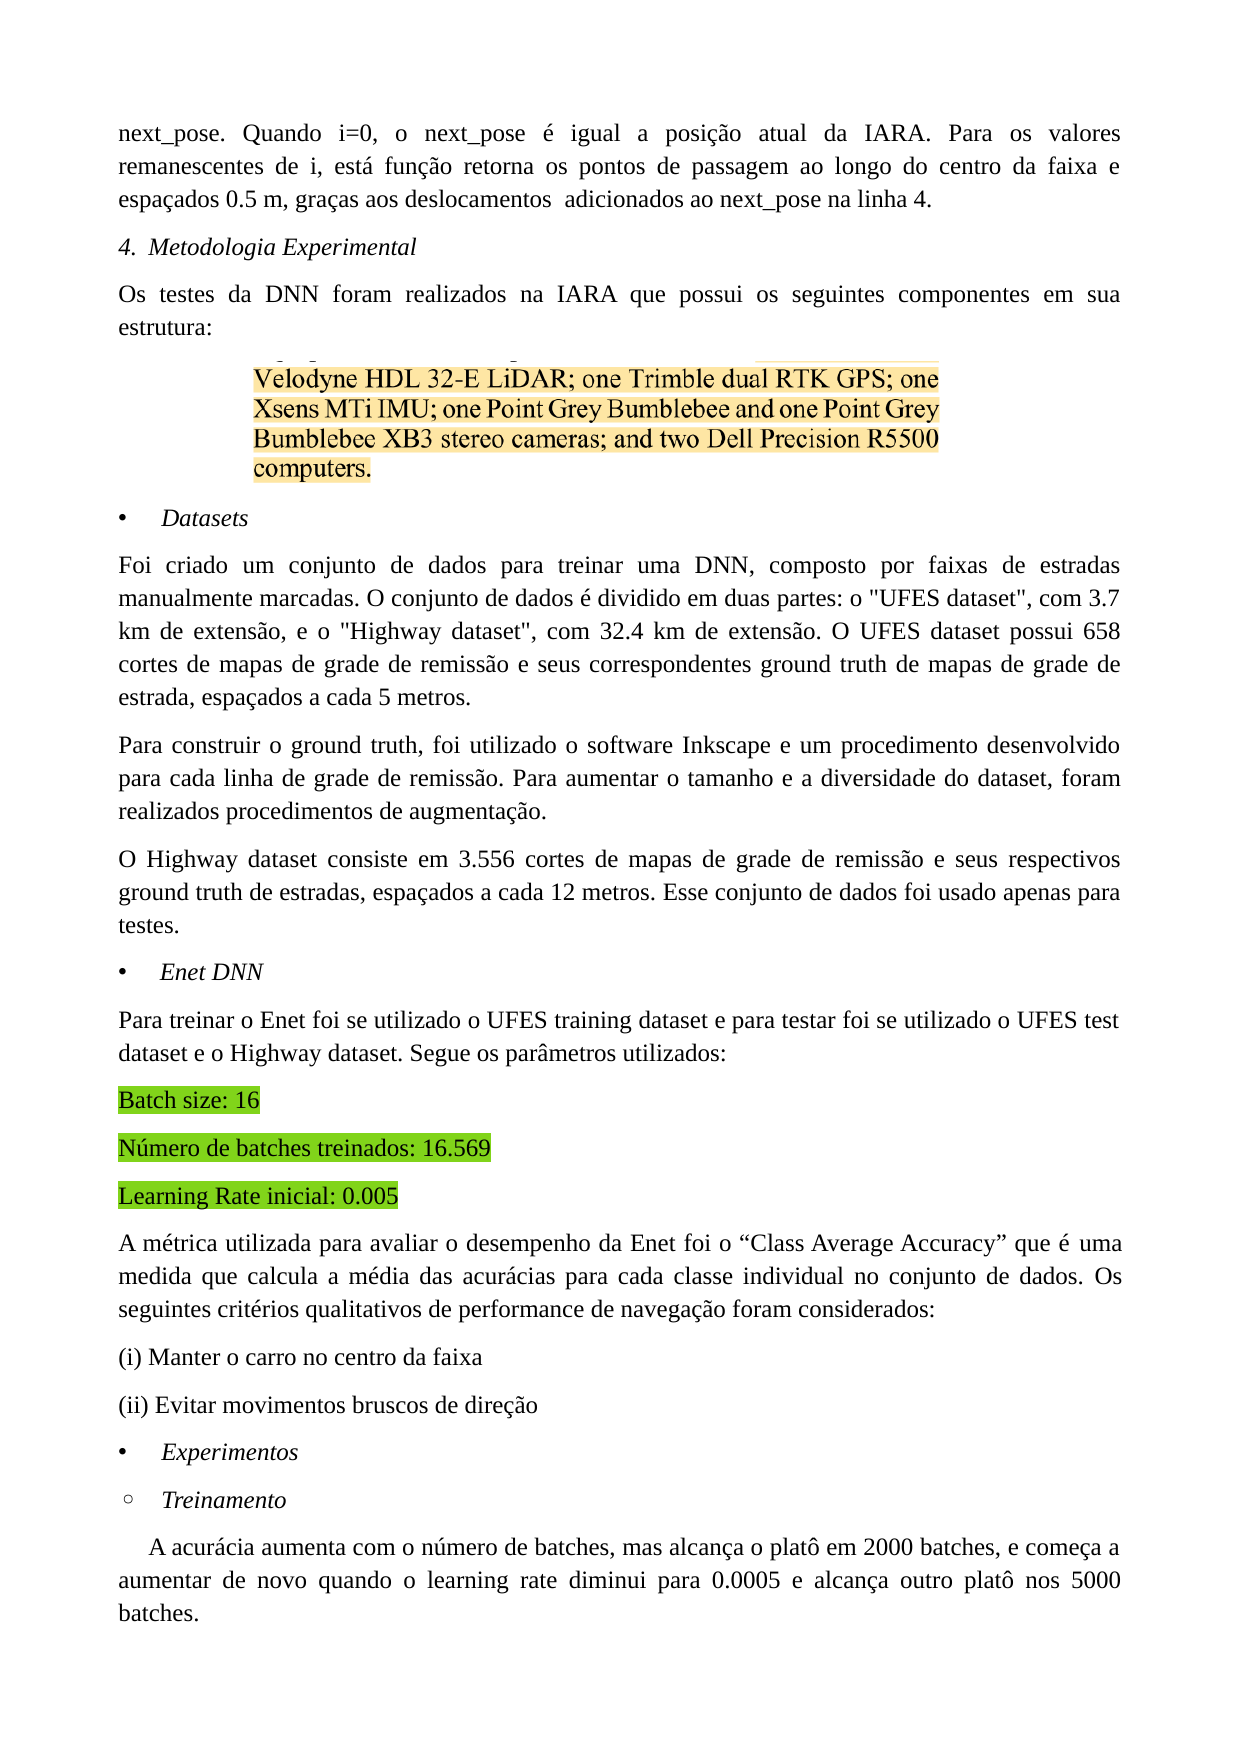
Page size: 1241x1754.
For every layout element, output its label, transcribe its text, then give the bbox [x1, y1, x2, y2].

text Para treinar o Enet foi se utilizado o UFES training dataset e para testar foi se utilizado o UFES test dataset e o Highway dataset. Segue os parâmetros utilizados: [118, 1005, 1122, 1067]
list Treinamento [118, 1485, 1122, 1514]
list Os testes da DNN foram realizados na IARA que possui os seguintes componentes em sua estrutura: [118, 279, 1122, 341]
text (ii) Evitar movimentos bruscos de direção [118, 1390, 1122, 1418]
list 4. Metodologia Experimental [118, 232, 1122, 261]
list Enet DNN [118, 957, 1122, 986]
text Batch size: 16 [118, 1086, 1122, 1114]
picture [246, 361, 958, 489]
list Datasets [118, 503, 1122, 532]
text next_pose. Quando i=0, o next_pose é igual a posição atual da IARA. Para os valores remanescentes de i, está função retorna os pontos de passagem ao longo do centro da faixa e espaçados 0.5 m, graças aos deslocamentos adicionados ao next_pose na linha 4. [118, 118, 1122, 213]
text Número de batches treinados: 16.569 [118, 1133, 1122, 1162]
text A métrica utilizada para avaliar o desempenho da Enet foi o “Class Average Accuracy” que é uma medida que calcula a média das acurácias para cada classe individual no conjunto de dados. Os seguintes critérios qualitativos de performance de navegação foram considerados: [118, 1228, 1122, 1323]
text Learning Rate inicial: 0.005 [118, 1181, 1122, 1209]
list Foi criado um conjunto de dados para treinar uma DNN, composto por faixas de estradas manualmente marcadas. O conjunto de dados é dividido em duas partes: o "UFES dataset", com 3.7 km de extensão, e o "Highway dataset", com 32.4 km de extensão. O UFES dataset possui 658 cortes de mapas de grade de remissão e seus correspondentes ground truth de mapas de grade de estrada, espaçados a cada 5 metros. [118, 550, 1122, 711]
list Experimentos [118, 1437, 1122, 1466]
text (i) Manter o carro no centro da faixa [118, 1342, 1122, 1371]
list Para construir o ground truth, foi utilizado o software Inkscape e um procedimento desenvolvido para cada linha de grade de remissão. Para aumentar o tamanho e a diversidade do dataset, foram realizados procedimentos de augmentação. [118, 730, 1122, 825]
list A acurácia aumenta com o número de batches, mas alcança o platô em 2000 batches, e começa a aumentar de novo quando o learning rate diminui para 0.0005 e alcança outro platô nos 5000 batches. [118, 1532, 1122, 1627]
list O Highway dataset consiste em 3.556 cortes de mapas de grade de remissão e seus respectivos ground truth de estradas, espaçados a cada 12 metros. Esse conjunto de dados foi usado apenas para testes. [118, 844, 1122, 938]
